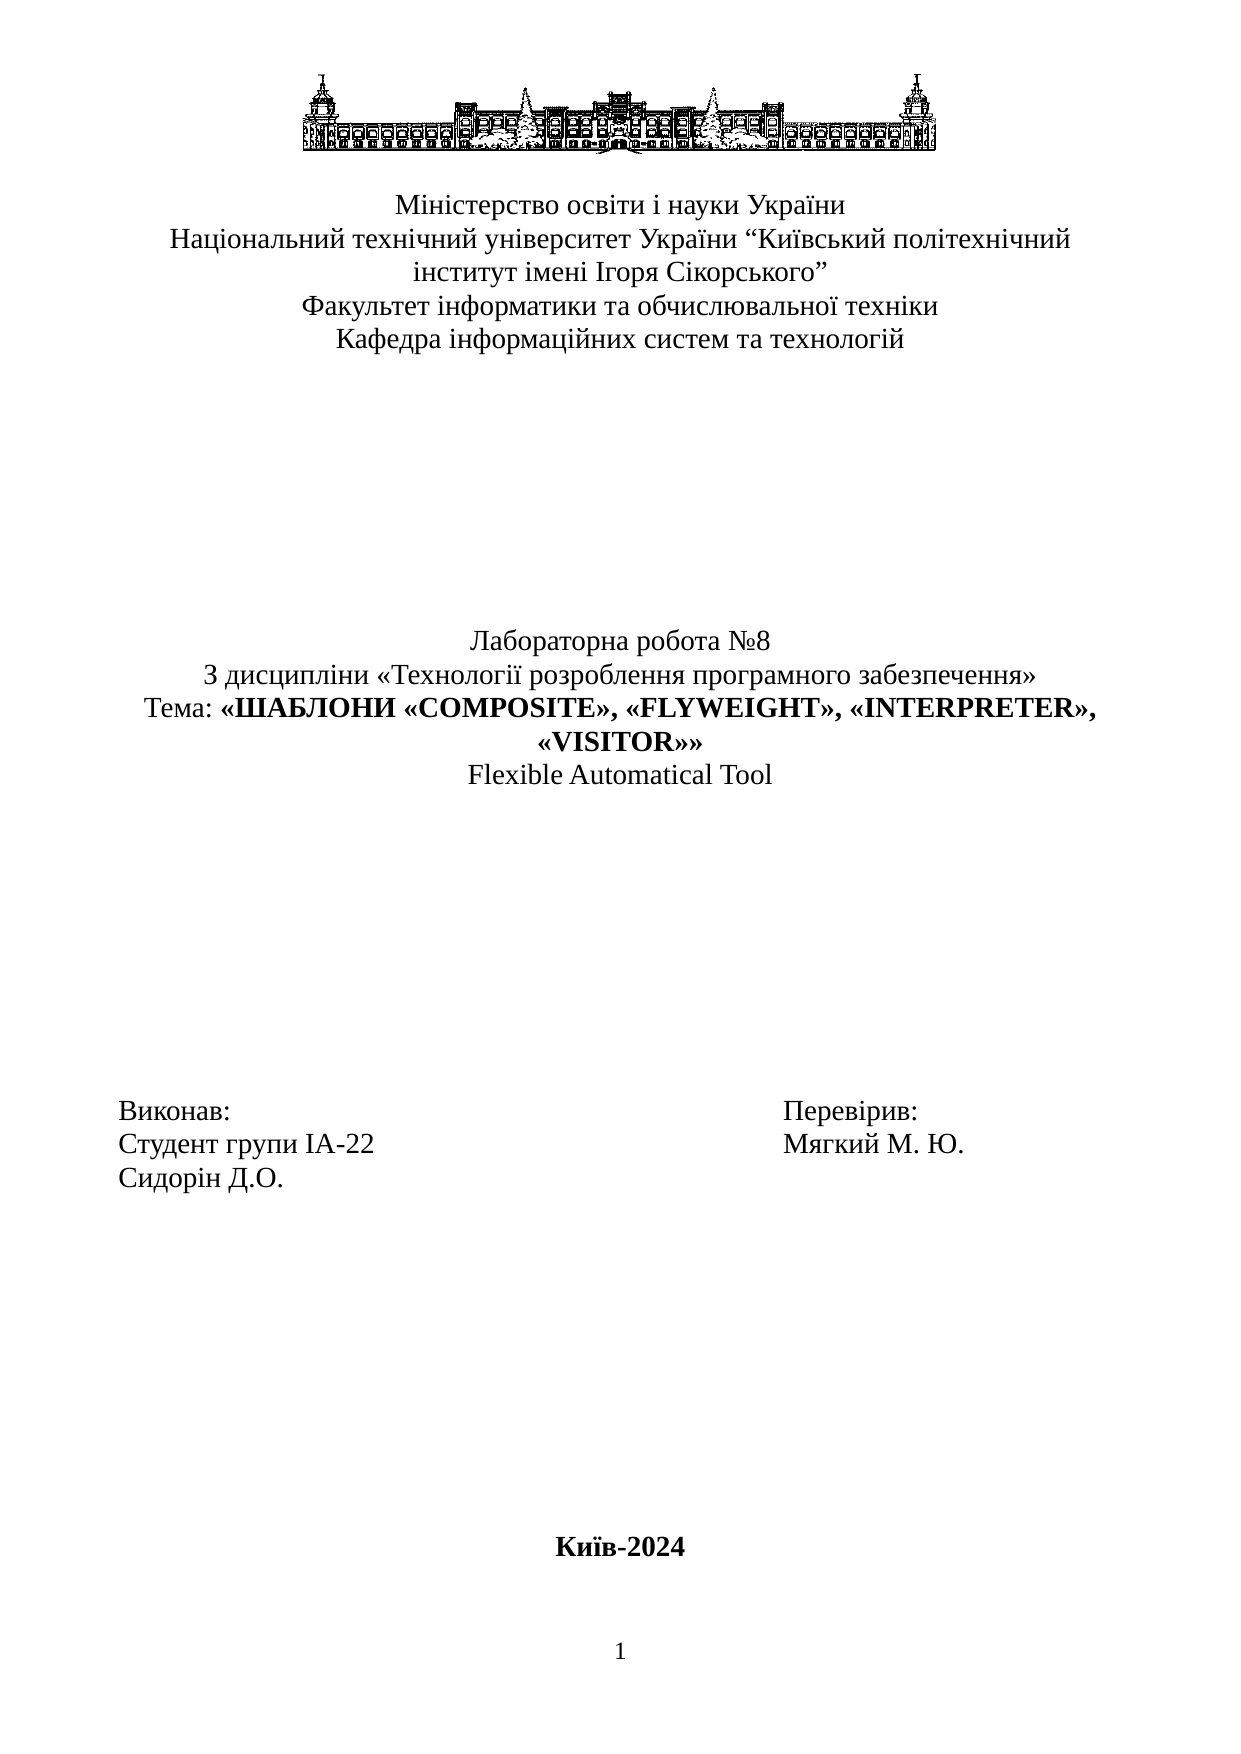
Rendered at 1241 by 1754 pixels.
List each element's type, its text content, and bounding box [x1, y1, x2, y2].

text Національний технічний університет України “Київський політехнічний інститут імені Ігоря Сікорського” [118, 221, 1122, 288]
text Виконав: Перевірив: [118, 1093, 1122, 1126]
text Факультет інформатики та обчислювальної техніки [118, 288, 1122, 321]
text Тема: «ШАБЛОНИ «COMPOSITE», «FLYWEIGHT», «INTERPRETER», «VISITOR»» [118, 690, 1122, 757]
text Київ-2024 [118, 1529, 1122, 1562]
text Кафедра інформаційних систем та технологій [118, 321, 1122, 355]
text З дисципліни «Технології розроблення програмного забезпечення» [118, 657, 1122, 690]
text Flexible Automatical Tool [118, 757, 1122, 791]
text Cидорін Д.О. [118, 1160, 1122, 1193]
text Студент групи ІА-22 Мягкий М. Ю. [118, 1126, 1122, 1160]
text Міністерство освіти і науки України [118, 187, 1122, 221]
text Лабораторна робота №8 [118, 623, 1122, 657]
